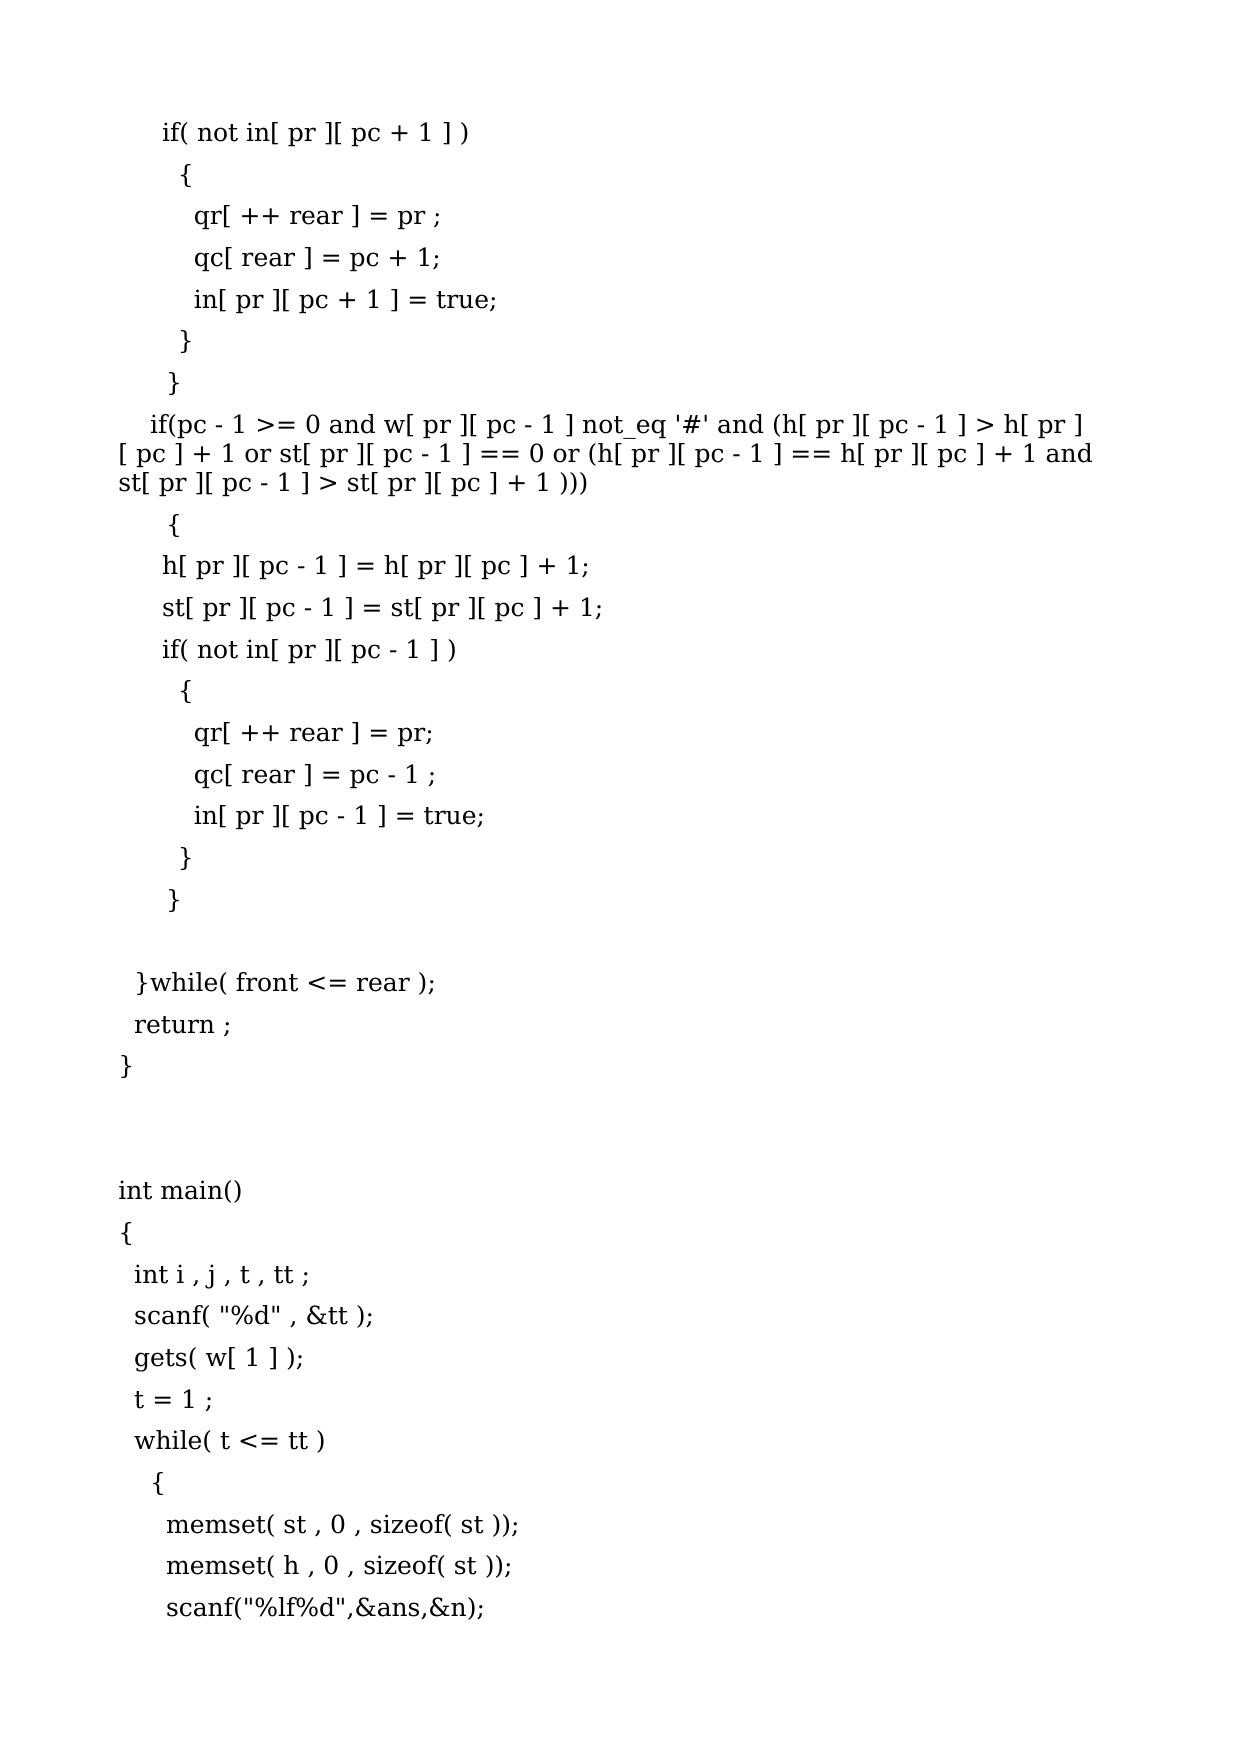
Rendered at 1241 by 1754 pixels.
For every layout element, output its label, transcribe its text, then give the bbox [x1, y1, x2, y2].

text { [118, 160, 1122, 189]
text } [118, 1051, 1122, 1081]
text { [118, 676, 1122, 706]
text in[ pr ][ pc + 1 ] = true; [118, 285, 1122, 314]
text qc[ rear ] = pc - 1 ; [118, 760, 1122, 789]
text }while( front <= rear ); [118, 968, 1122, 997]
text int i , j , t , tt ; [118, 1260, 1122, 1289]
text qc[ rear ] = pc + 1; [118, 243, 1122, 272]
text h[ pr ][ pc - 1 ] = h[ pr ][ pc ] + 1; [118, 551, 1122, 581]
text if( not in[ pr ][ pc - 1 ] ) [118, 635, 1122, 664]
text gets( w[ 1 ] ); [118, 1343, 1122, 1372]
text qr[ ++ rear ] = pr; [118, 718, 1122, 747]
text t = 1 ; [118, 1385, 1122, 1414]
text memset( h , 0 , sizeof( st )); [118, 1551, 1122, 1581]
text in[ pr ][ pc - 1 ] = true; [118, 801, 1122, 831]
text if( not in[ pr ][ pc + 1 ] ) [118, 118, 1122, 147]
text qr[ ++ rear ] = pr ; [118, 201, 1122, 231]
text } [118, 368, 1122, 397]
text } [118, 843, 1122, 872]
text int main() [118, 1176, 1122, 1206]
text return ; [118, 1010, 1122, 1039]
text { [118, 1468, 1122, 1497]
text memset( st , 0 , sizeof( st )); [118, 1510, 1122, 1539]
text } [118, 885, 1122, 914]
text { [118, 1218, 1122, 1247]
text { [118, 510, 1122, 539]
text scanf("%lf%d",&ans,&n); [118, 1593, 1122, 1622]
text scanf( "%d" , &tt ); [118, 1301, 1122, 1331]
text while( t <= tt ) [118, 1426, 1122, 1456]
text st[ pr ][ pc - 1 ] = st[ pr ][ pc ] + 1; [118, 593, 1122, 622]
text if(pc - 1 >= 0 and w[ pr ][ pc - 1 ] not_eq '#' and (h[ pr ][ pc - 1 ] > h[ pr ][ pc ] + 1 or st[ pr ][ pc - 1 ] == 0 or (h[ pr ][ pc - 1 ] == h[ pr ][ pc ] + 1 and st[ pr ][ pc - 1 ] > st[ pr ][ pc ] + 1 ))) [118, 410, 1122, 497]
text } [118, 326, 1122, 356]
